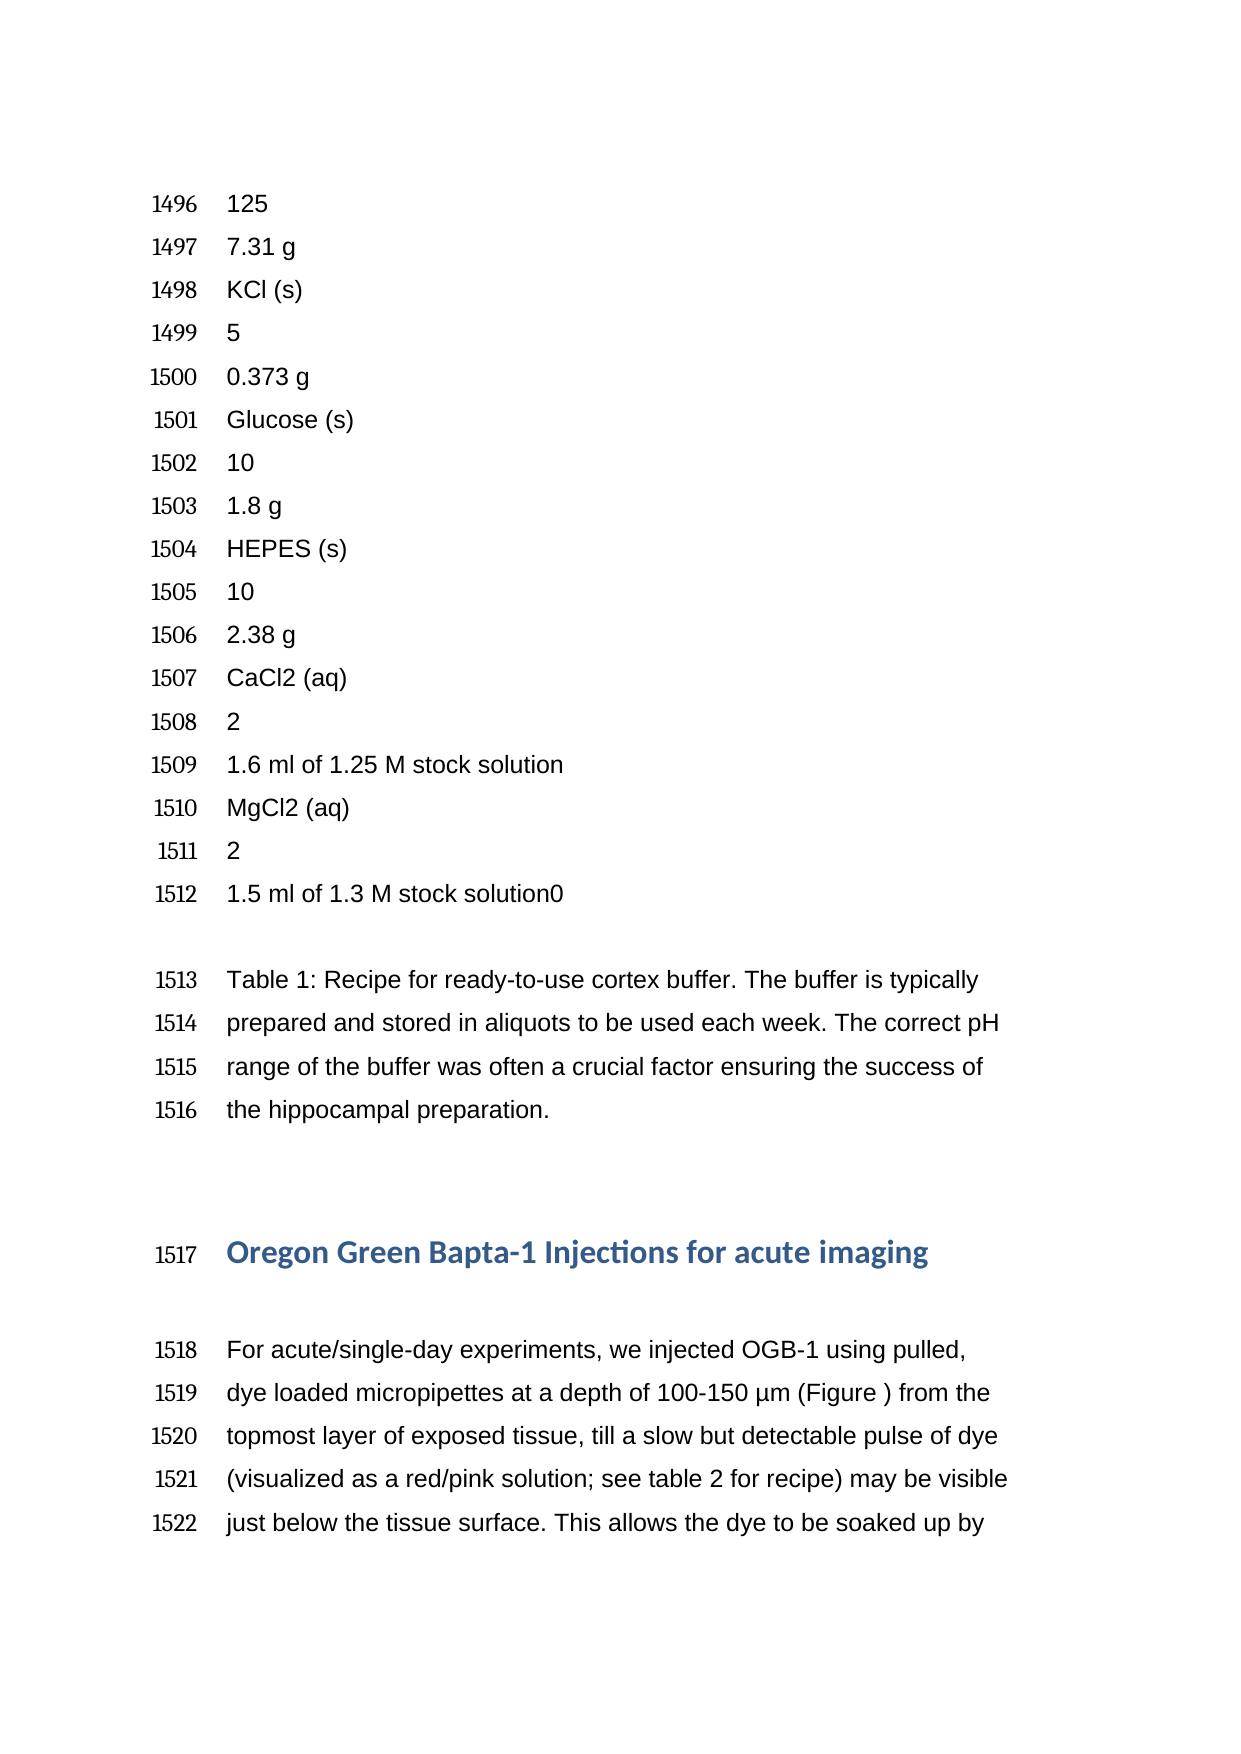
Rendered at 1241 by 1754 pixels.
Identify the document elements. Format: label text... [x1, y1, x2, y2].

text HEPES (s) [226, 534, 1014, 563]
text 5 [226, 318, 1014, 347]
text 10 [226, 577, 1014, 606]
text 2 [226, 836, 1014, 864]
text Table 1: Recipe for ready-to-use cortex buffer. The buffer is typically prepared and stored in aliquots to be used each week. The correct pH range of the buffer was often a crucial factor ensuring the success of the hippocampal preparation. [226, 965, 1014, 1123]
text 1.5 ml of 1.3 M stock solution0 [226, 879, 1014, 908]
text 2 [226, 706, 1014, 735]
text 0.373 g [226, 361, 1014, 390]
text 1.6 ml of 1.25 M stock solution [226, 749, 1014, 778]
text Glucose (s) [226, 404, 1014, 433]
subtitle Oregon Green Bapta-1 Injections for acute imaging [226, 1231, 1014, 1272]
text 7.31 g [226, 232, 1014, 261]
text CaCl2 (aq) [226, 663, 1014, 692]
text 2.38 g [226, 620, 1014, 649]
text For acute/single-day experiments, we injected OGB-1 using pulled, dye loaded micropipettes at a depth of 100-150 µm (Figure ) from the topmost layer of exposed tissue, till a slow but detectable pulse of dye (visualized as a red/pink solution; see table 2 for recipe) may be visible just below the tissue surface. This allows the dye to be soaked up by [226, 1335, 1014, 1536]
text MgCl2 (aq) [226, 793, 1014, 821]
text KCl (s) [226, 275, 1014, 304]
text 125 [226, 189, 1014, 218]
text 10 [226, 448, 1014, 476]
text 1.8 g [226, 491, 1014, 519]
